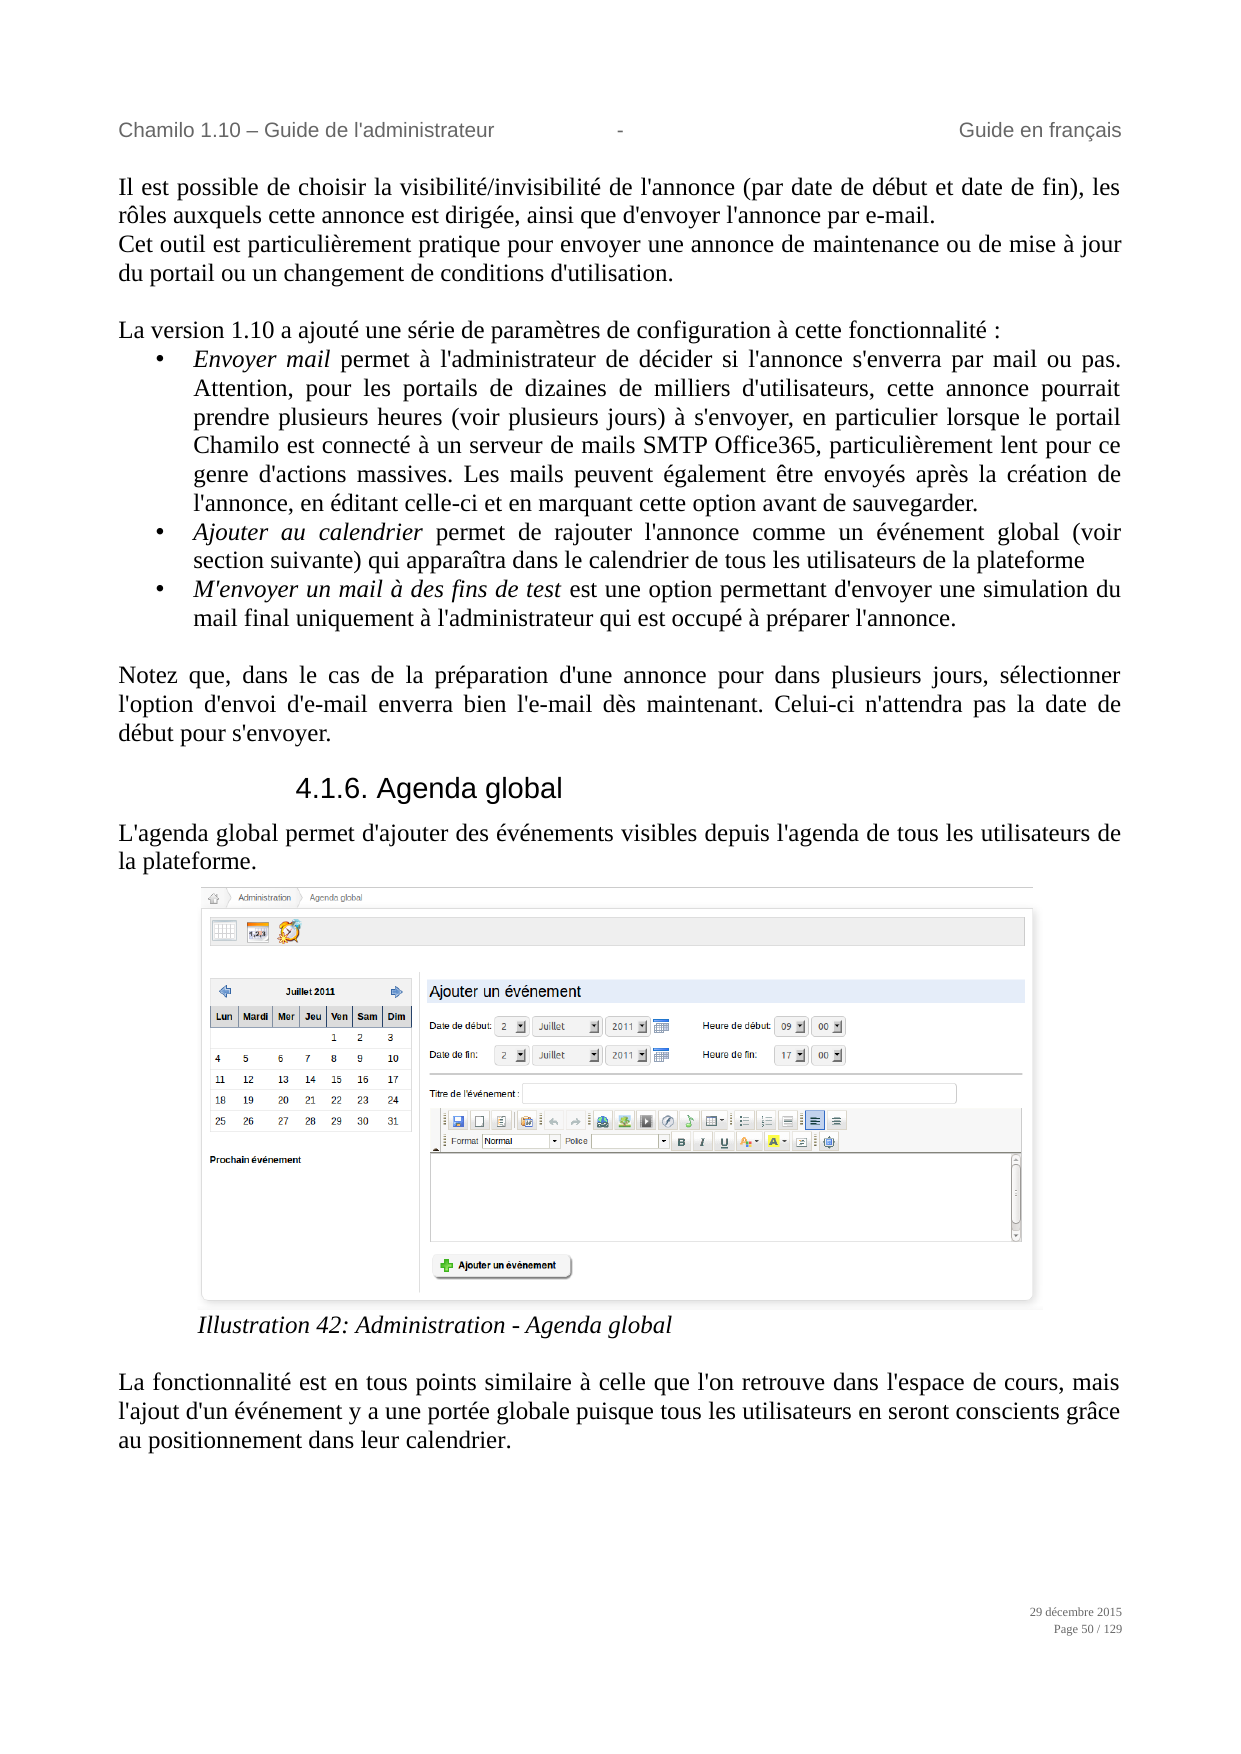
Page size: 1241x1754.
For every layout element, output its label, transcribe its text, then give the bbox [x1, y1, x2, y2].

list M'envoyer un mail à des fins de test est une option permettant d'envoyer une simulation du mail final uniquement à l'administrateur qui est occupé à préparer l'annonce. [156, 574, 1122, 632]
subtitle Agenda global [295, 772, 1122, 805]
list Ajouter au calendrier permet de rajouter l'annonce comme un événement global (voir section suivante) qui apparaîtra dans le calendrier de tous les utilisateurs de la plateforme [156, 517, 1122, 574]
text La version 1.10 a ajouté une série de paramètres de configuration à cette fonctionnalité : [118, 315, 1122, 344]
text Illustration 42: Administration - Agenda global [197, 1310, 1043, 1339]
picture [197, 887, 1043, 1310]
text Cet outil est particulièrement pratique pour envoyer une annonce de maintenance ou de mise à jour du portail ou un changement de conditions d'utilisation. [118, 229, 1122, 287]
list Envoyer mail permet à l'administrateur de décider si l'annonce s'enverra par mail ou pas. Attention, pour les portails de dizaines de milliers d'utilisateurs, cette annonce pourrait prendre plusieurs heures (voir plusieurs jours) à s'envoyer, en particulier lorsque le portail Chamilo est connecté à un serveur de mails SMTP Office365, particulièrement lent pour ce genre d'actions massives. Les mails peuvent également être envoyés après la création de l'annonce, en éditant celle-ci et en marquant cette option avant de sauvegarder. [156, 344, 1122, 517]
text L'agenda global permet d'ajouter des événements visibles depuis l'agenda de tous les utilisateurs de la plateforme. [118, 818, 1122, 875]
text Il est possible de choisir la visibilité/invisibilité de l'annonce (par date de début et date de fin), les rôles auxquels cette annonce est dirigée, ainsi que d'envoyer l'annonce par e-mail. [118, 172, 1122, 229]
text La fonctionnalité est en tous points similaire à celle que l'on retrouve dans l'espace de cours, mais l'ajout d'un événement y a une portée globale puisque tous les utilisateurs en seront conscients grâce au positionnement dans leur calendrier. [118, 1367, 1122, 1454]
text Notez que, dans le cas de la préparation d'une annonce pour dans plusieurs jours, sélectionner l'option d'envoi d'e-mail enverra bien l'e-mail dès maintenant. Celui-ci n'attendra pas la date de début pour s'envoyer. [118, 660, 1122, 747]
